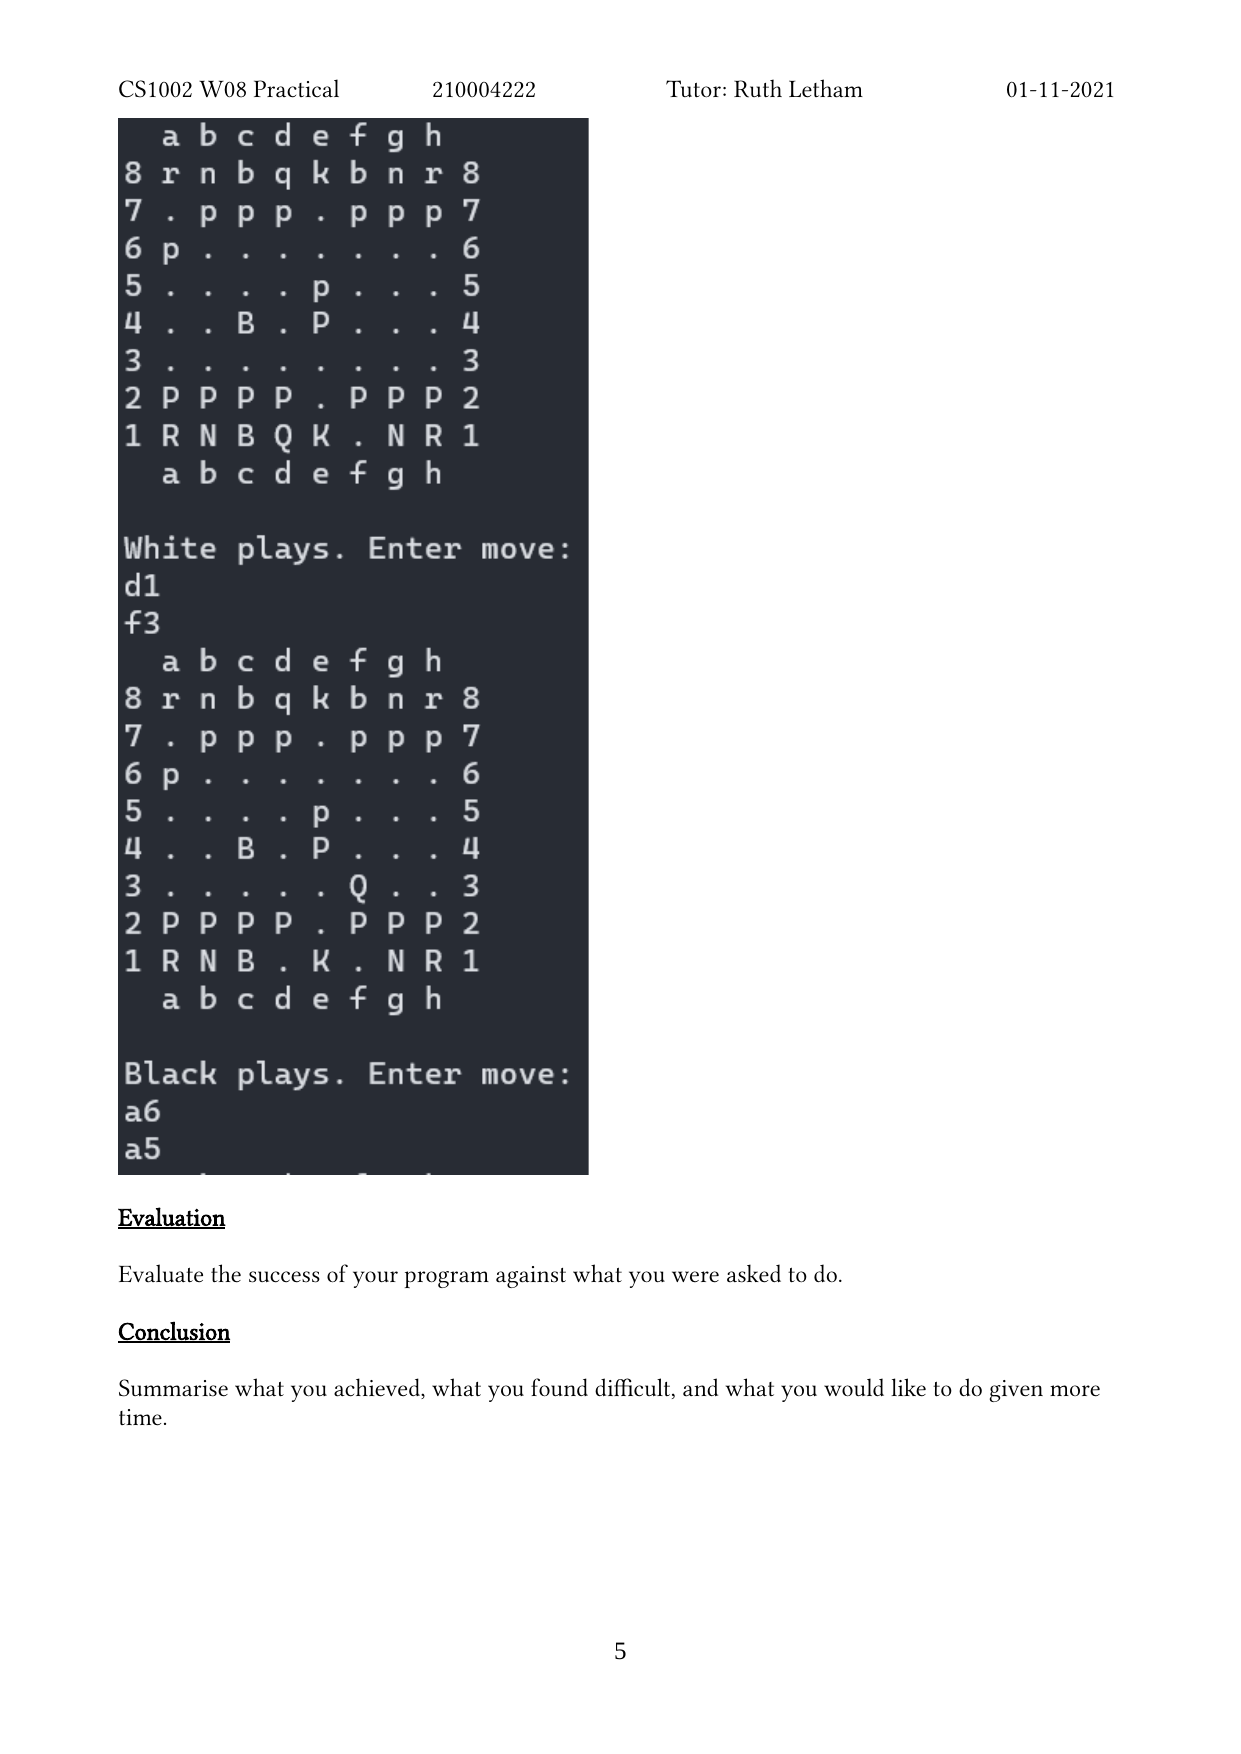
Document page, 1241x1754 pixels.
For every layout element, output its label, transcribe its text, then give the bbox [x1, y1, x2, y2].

text Evaluation [118, 1203, 1122, 1232]
text Summarise what you achieved, what you found difficult, and what you would like to do given more time. [118, 1374, 1122, 1431]
text Conclusion [118, 1317, 1122, 1346]
text Evaluate the success of your program against what you were asked to do. [118, 1260, 1122, 1289]
